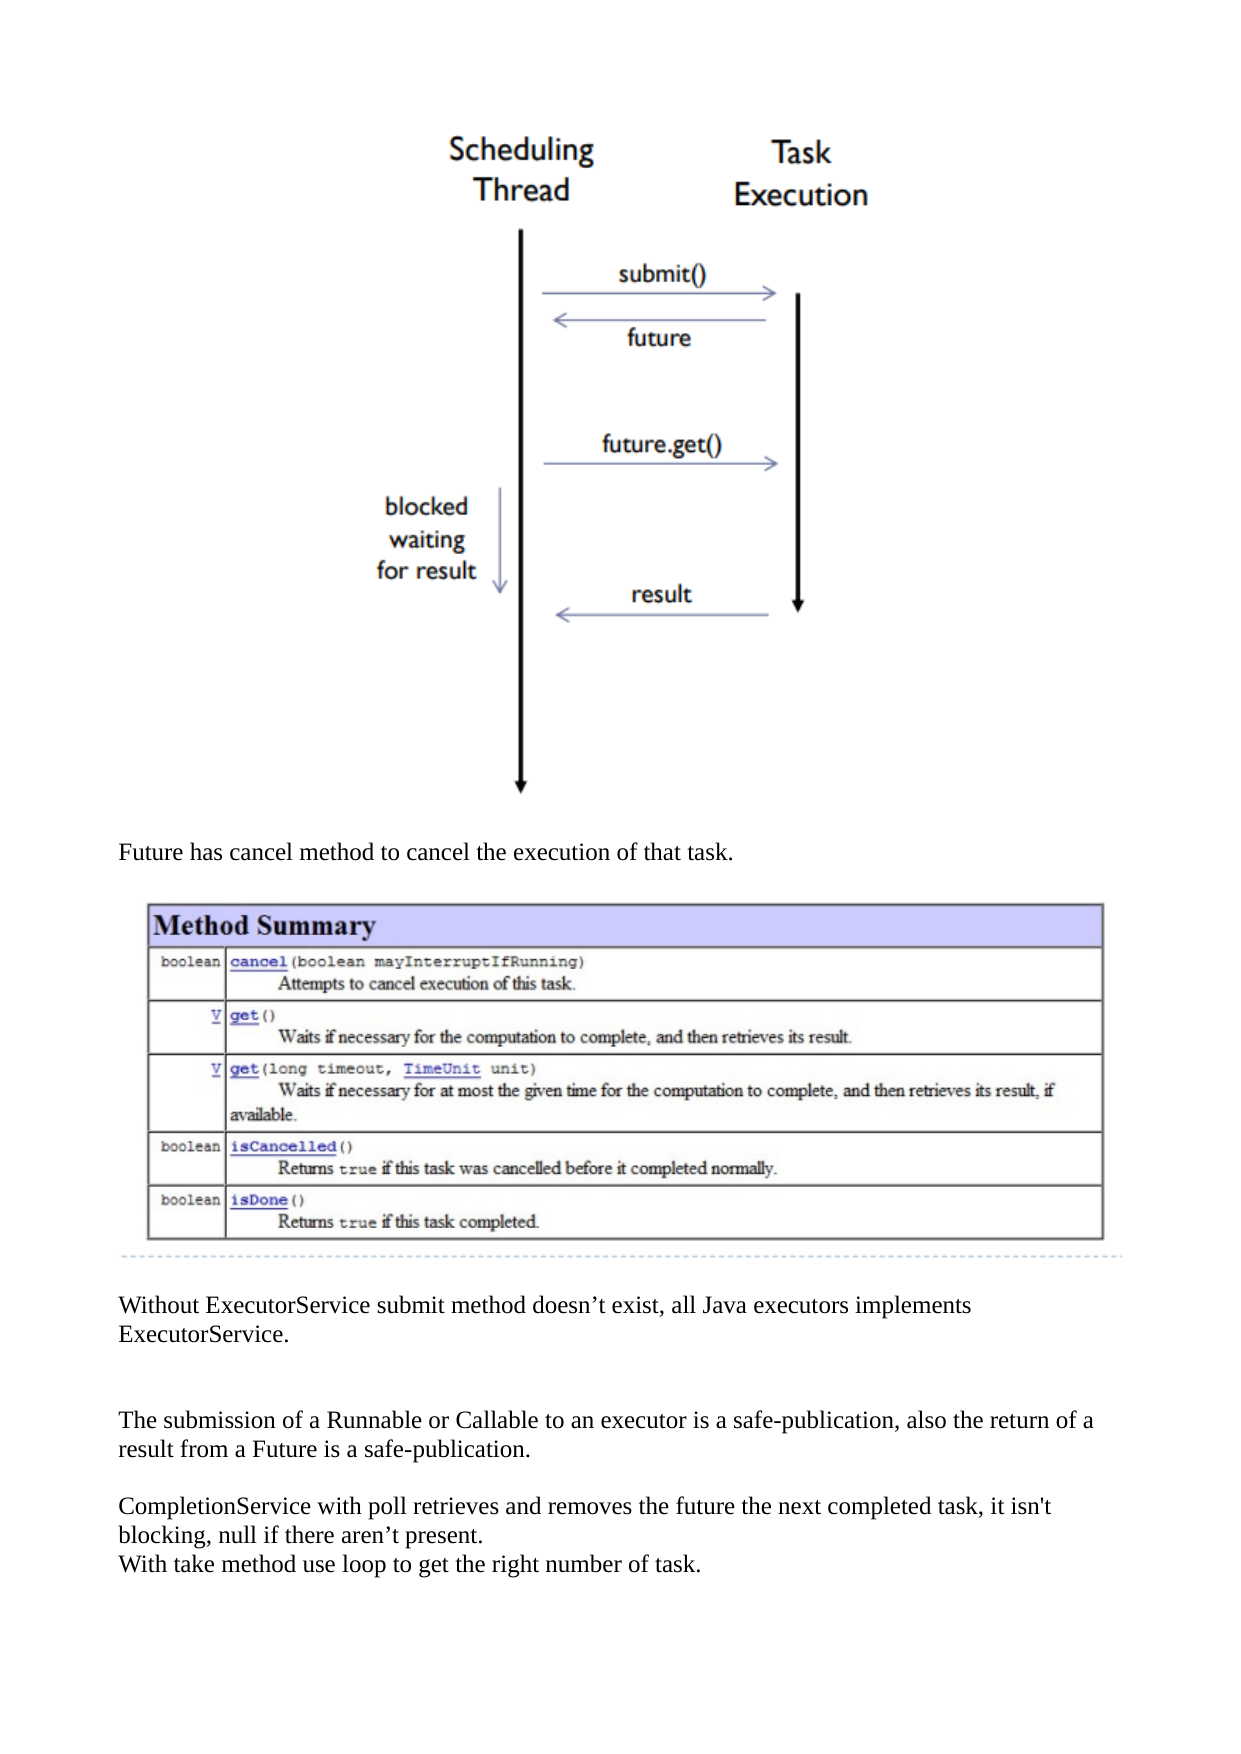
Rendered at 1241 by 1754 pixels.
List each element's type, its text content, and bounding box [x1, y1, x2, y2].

text With take method use loop to get the right number of task. [118, 1549, 1122, 1578]
text CompletionService with poll retrieves and removes the future the next completed task, it isn't blocking, null if there aren’t present. [118, 1491, 1122, 1549]
text Future has cancel method to cancel the execution of that task. [118, 837, 1122, 866]
text Without ExecutorService submit method doesn’t exist, all Java executors implements ExecutorService. [118, 1290, 1122, 1348]
picture [356, 118, 885, 815]
picture [118, 894, 1123, 1262]
text The submission of a Runnable or Callable to an executor is a safe-publication, also the return of a result from a Future is a safe-publication. [118, 1405, 1122, 1463]
